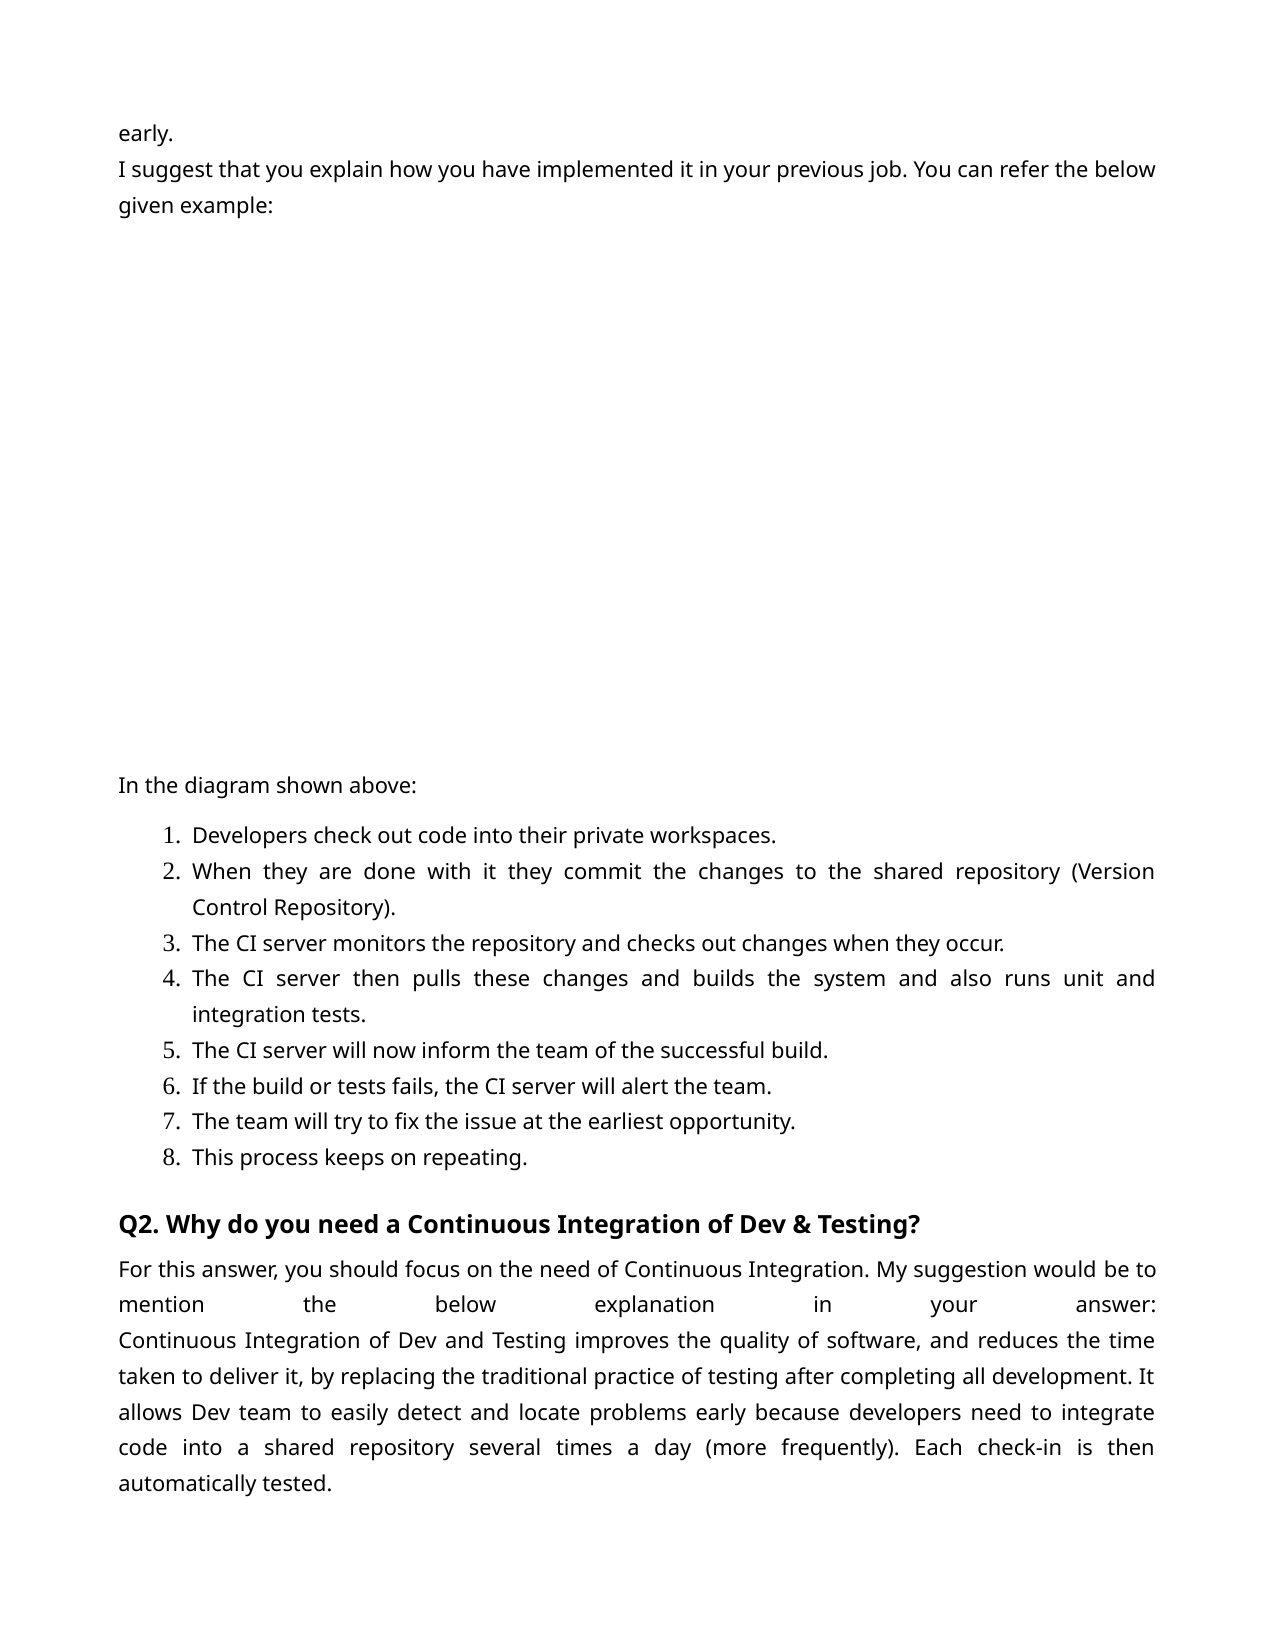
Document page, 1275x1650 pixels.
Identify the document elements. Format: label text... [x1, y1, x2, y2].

list If the build or tests fails, the CI server will alert the team. [162, 1071, 1157, 1100]
text early. I suggest that you explain how you have implemented it in your previous job. You can refer the below given example: [118, 118, 1157, 219]
list The CI server then pulls these changes and builds the system and also runs unit and integration tests. [162, 963, 1157, 1029]
list The team will try to fix the issue at the earliest opportunity. [162, 1106, 1157, 1136]
list The CI server monitors the repository and checks out changes when they occur. [162, 928, 1157, 957]
subtitle Q2. Why do you need a Continuous Integration of Dev & Testing? [118, 1207, 1157, 1241]
text For this answer, you should focus on the need of Continuous Integration. My suggestion would be to mention the below explanation in your answer: Continuous Integration of Dev and Testing improves the quality of software, and reduces the time taken to deliver it, by replacing the traditional practice of testing after completing all development. It allows Dev team to easily detect and locate problems early because developers need to integrate code into a shared repository several times a day (more frequently). Each check-in is then automatically tested. [118, 1253, 1157, 1498]
list When they are done with it they commit the changes to the shared repository (Version Control Repository). [162, 856, 1157, 922]
list The CI server will now inform the team of the successful build. [162, 1035, 1157, 1065]
list This process keeps on repeating. [162, 1142, 1157, 1172]
text In the diagram shown above: [118, 770, 1157, 800]
list Developers check out code into their private workspaces. [162, 821, 1157, 850]
